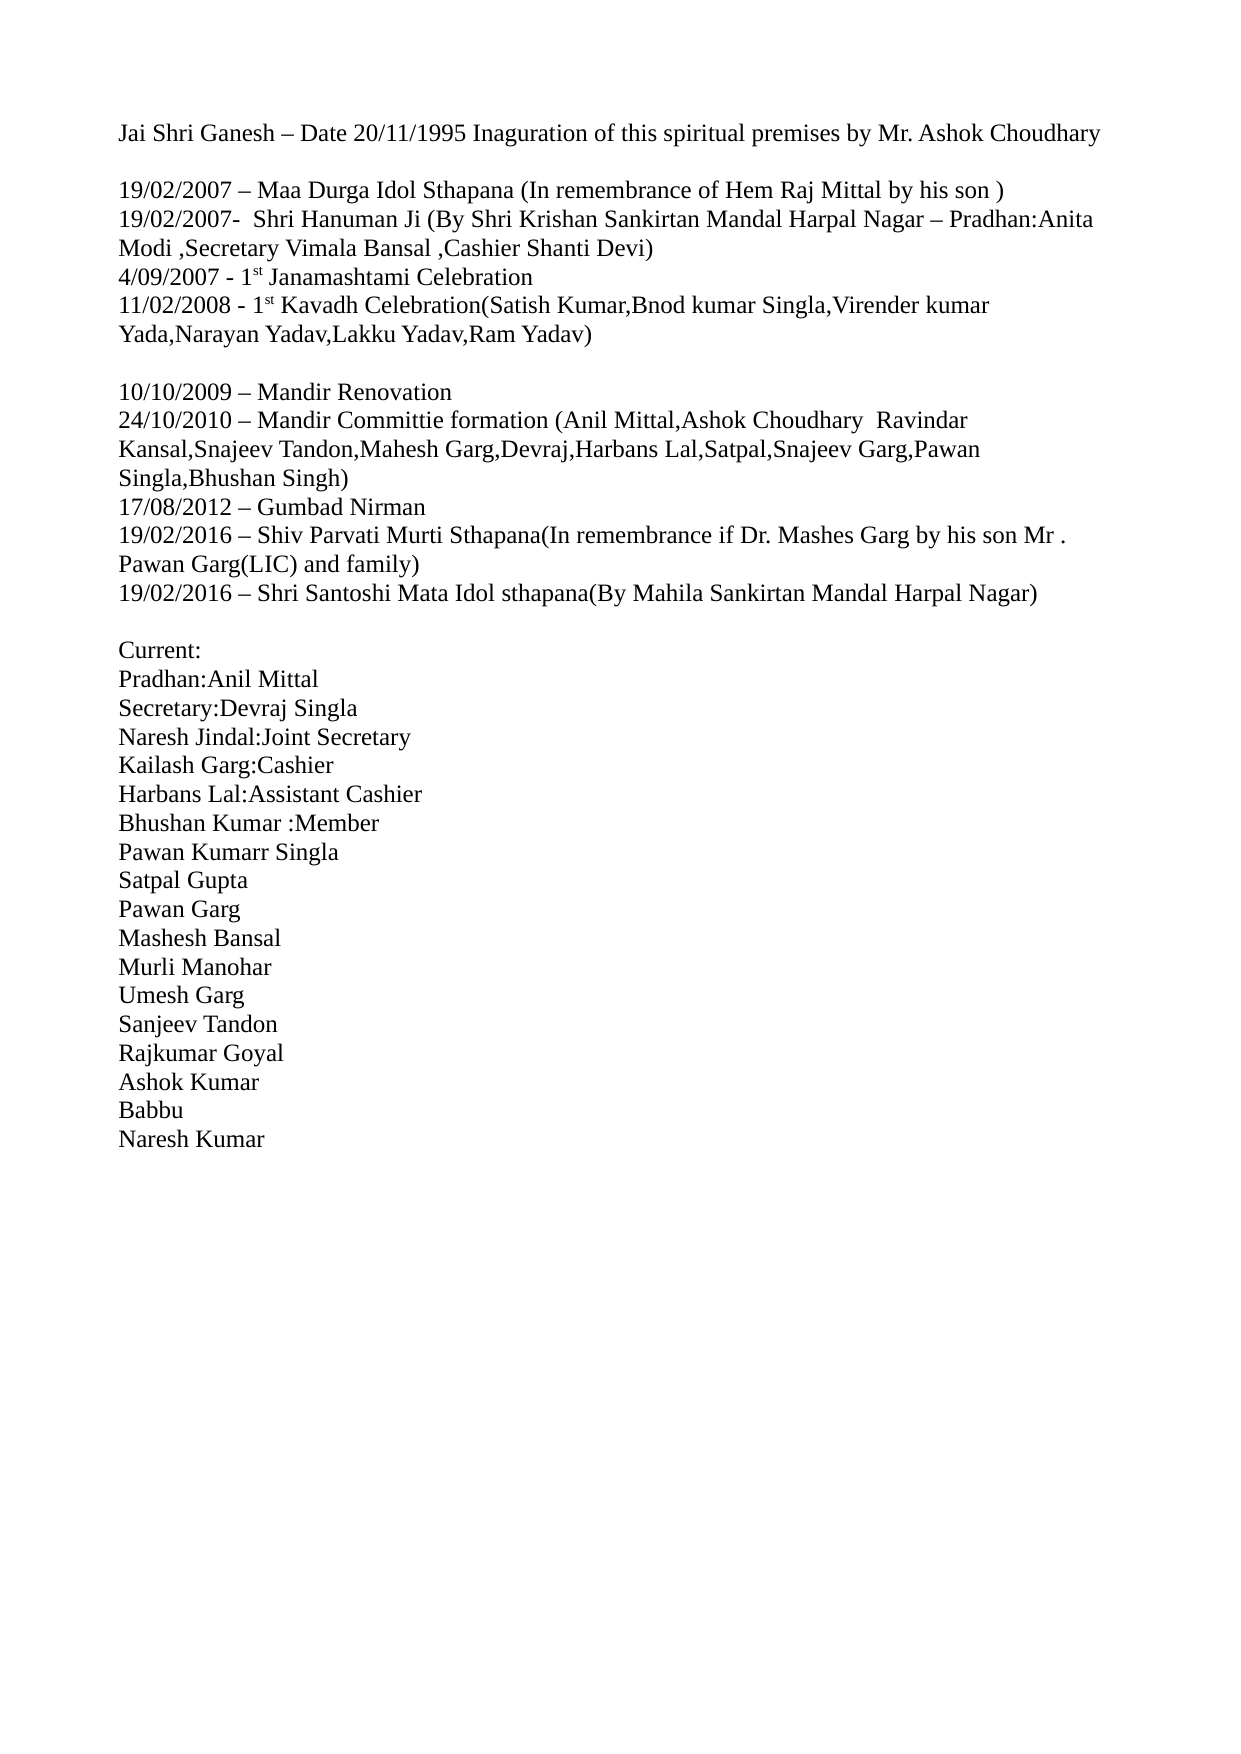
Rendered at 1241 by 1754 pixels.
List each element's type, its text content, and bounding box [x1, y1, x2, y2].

text Jai Shri Ganesh – Date 20/11/1995 Inaguration of this spiritual premises by Mr. Ashok Choudhary [118, 118, 1122, 147]
text 4/09/2007 - 1st Janamashtami Celebration [118, 262, 1122, 291]
text Rajkumar Goyal [118, 1038, 1122, 1067]
text Current: [118, 636, 1122, 664]
text Babbu [118, 1096, 1122, 1124]
text 10/10/2009 – Mandir Renovation [118, 377, 1122, 406]
text 24/10/2010 – Mandir Committie formation (Anil Mittal,Ashok Choudhary Ravindar Kansal,Snajeev Tandon,Mahesh Garg,Devraj,Harbans Lal,Satpal,Snajeev Garg,Pawan Singla,Bhushan Singh) [118, 406, 1122, 492]
text Mashesh Bansal [118, 923, 1122, 952]
text Murli Manohar [118, 952, 1122, 981]
text 17/08/2012 – Gumbad Nirman [118, 492, 1122, 521]
text 19/02/2007- Shri Hanuman Ji (By Shri Krishan Sankirtan Mandal Harpal Nagar – Pradhan:Anita Modi ,Secretary Vimala Bansal ,Cashier Shanti Devi) [118, 204, 1122, 262]
text Sanjeev Tandon [118, 1009, 1122, 1038]
text Harbans Lal:Assistant Cashier [118, 779, 1122, 808]
text Ashok Kumar [118, 1067, 1122, 1096]
text Pawan Kumarr Singla [118, 837, 1122, 866]
text Naresh Kumar [118, 1124, 1122, 1153]
text Pawan Garg [118, 894, 1122, 923]
text 11/02/2008 - 1st Kavadh Celebration(Satish Kumar,Bnod kumar Singla,Virender kumar Yada,Narayan Yadav,Lakku Yadav,Ram Yadav) [118, 291, 1122, 348]
text Bhushan Kumar :Member [118, 808, 1122, 837]
text Secretary:Devraj Singla [118, 693, 1122, 722]
text Naresh Jindal:Joint Secretary [118, 722, 1122, 751]
text 19/02/2016 – Shiv Parvati Murti Sthapana(In remembrance if Dr. Mashes Garg by his son Mr . Pawan Garg(LIC) and family) [118, 521, 1122, 578]
text 19/02/2007 – Maa Durga Idol Sthapana (In remembrance of Hem Raj Mittal by his son ) [118, 176, 1122, 204]
text Umesh Garg [118, 981, 1122, 1009]
text Kailash Garg:Cashier [118, 751, 1122, 779]
text Satpal Gupta [118, 866, 1122, 894]
text Pradhan:Anil Mittal [118, 664, 1122, 693]
text 19/02/2016 – Shri Santoshi Mata Idol sthapana(By Mahila Sankirtan Mandal Harpal Nagar) [118, 578, 1122, 607]
